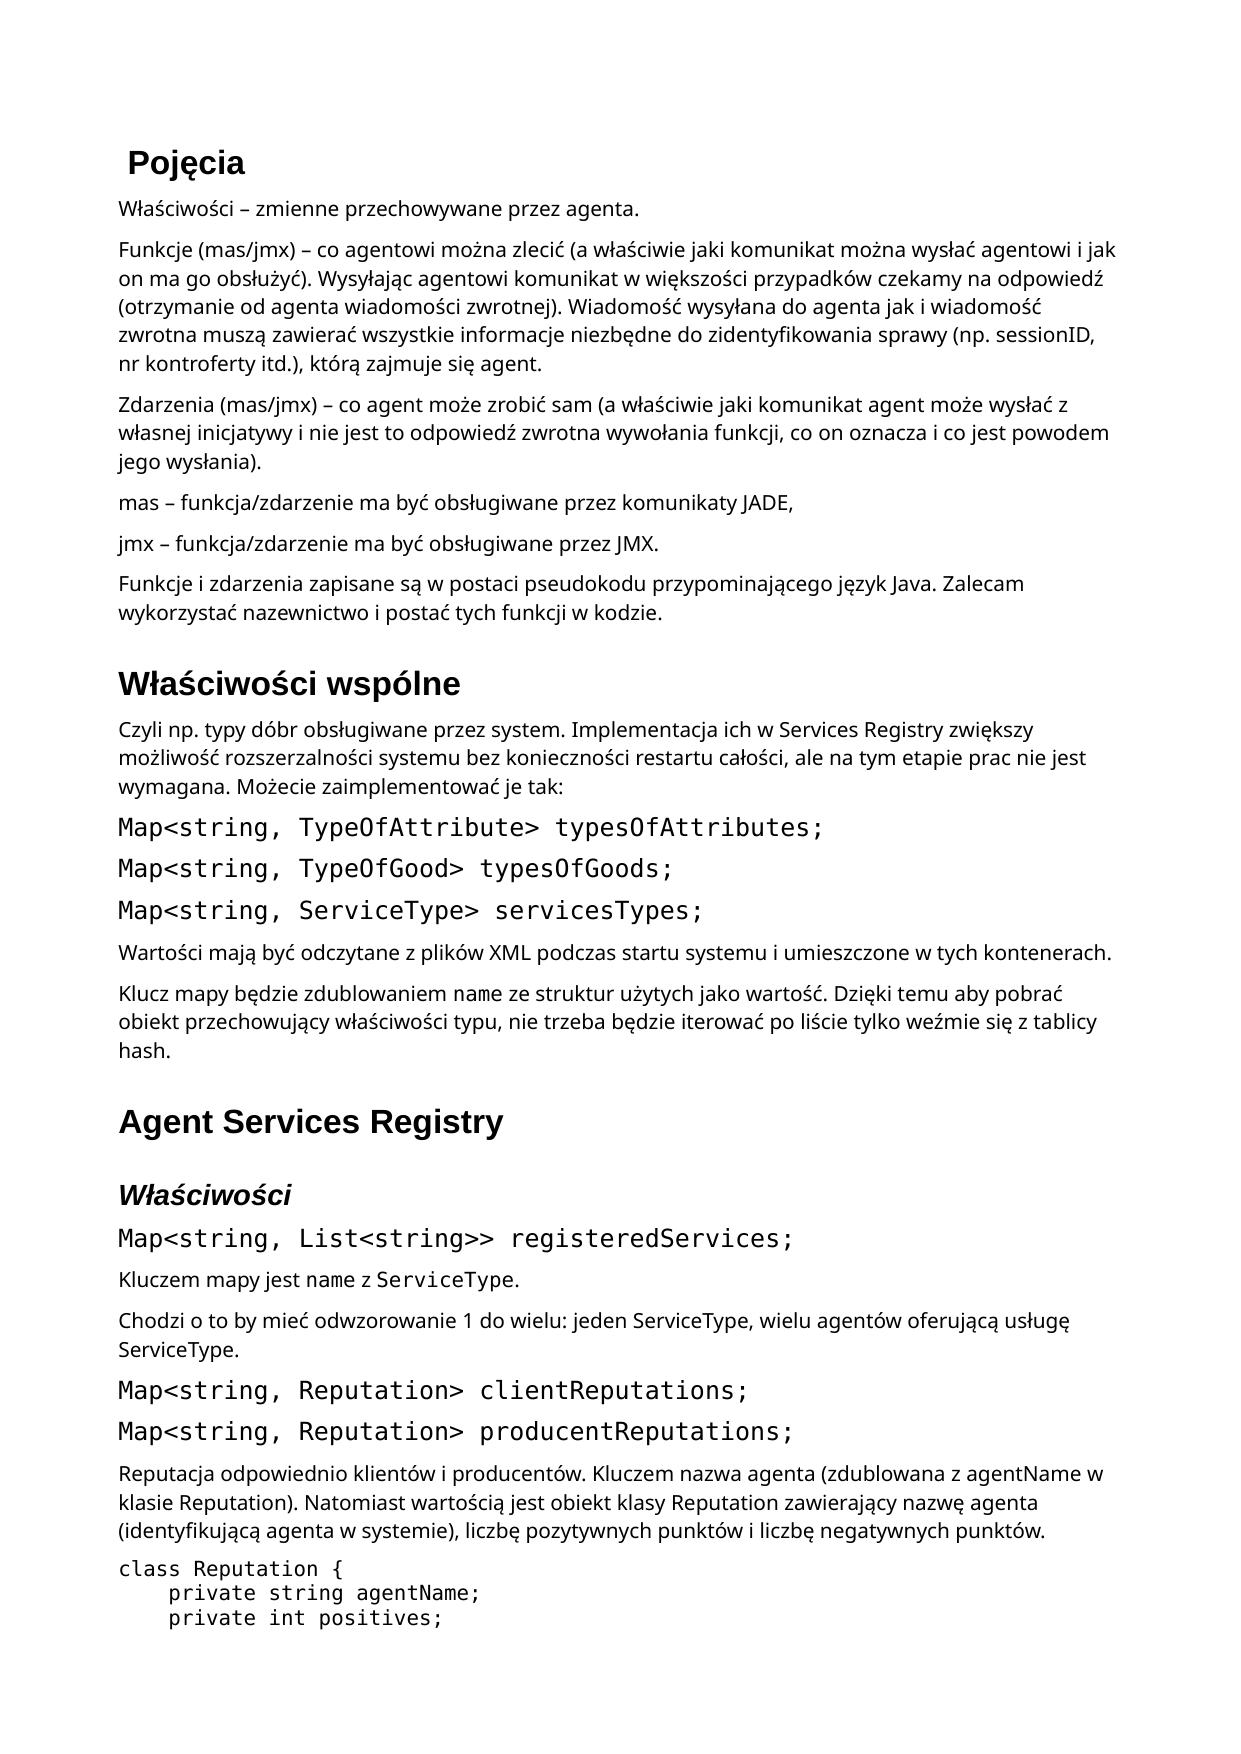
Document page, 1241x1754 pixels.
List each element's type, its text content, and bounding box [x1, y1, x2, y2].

text Map<string, Reputation> clientReputations; [118, 1376, 1122, 1405]
text class Reputation { [118, 1557, 1122, 1581]
text Reputacja odpowiednio klientów i producentów. Kluczem nazwa agenta (zdublowana z agentName w klasie Reputation). Natomiast wartością jest obiekt klasy Reputation zawierający nazwę agenta (identyfikującą agenta w systemie), liczbę pozytywnych punktów i liczbę negatywnych punktów. [118, 1459, 1122, 1544]
text Zdarzenia (mas/jmx) – co agent może zrobić sam (a właściwie jaki komunikat agent może wysłać z własnej inicjatywy i nie jest to odpowiedź zwrotna wywołania funkcji, co on oznacza i co jest powodem jego wysłania). [118, 390, 1122, 475]
text Czyli np. typy dóbr obsługiwane przez system. Implementacja ich w Services Registry zwiększy możliwość rozszerzalności systemu bez konieczności restartu całości, ale na tym etapie prac nie jest wymagana. Możecie zaimplementować je tak: [118, 715, 1122, 800]
text Map<string, TypeOfAttribute> typesOfAttributes; [118, 813, 1122, 842]
subtitle Pojęcia [118, 143, 1122, 182]
text Kluczem mapy jest name z ServiceType. [118, 1266, 1122, 1294]
text Map<string, List<string>> registeredServices; [118, 1224, 1122, 1253]
text Chodzi o to by mieć odwzorowanie 1 do wielu: jeden ServiceType, wielu agentów oferującą usługę ServiceType. [118, 1306, 1122, 1363]
text private int positives; [118, 1606, 1122, 1630]
text Funkcje i zdarzenia zapisane są w postaci pseudokodu przypominającego język Java. Zalecam wykorzystać nazewnictwo i postać tych funkcji w kodzie. [118, 569, 1122, 626]
text Klucz mapy będzie zdublowaniem name ze struktur użytych jako wartość. Dzięki temu aby pobrać obiekt przechowujący właściwości typu, nie trzeba będzie iterować po liście tylko weźmie się z tablicy hash. [118, 979, 1122, 1064]
text Map<string, Reputation> producentReputations; [118, 1417, 1122, 1447]
text private string agentName; [118, 1581, 1122, 1606]
text Wartości mają być odczytane z plików XML podczas startu systemu i umieszczone w tych kontenerach. [118, 938, 1122, 966]
subtitle Agent Services Registry [118, 1102, 1122, 1140]
subtitle Właściwości [118, 1178, 1122, 1211]
text Map<string, TypeOfGood> typesOfGoods; [118, 854, 1122, 884]
text Map<string, ServiceType> servicesTypes; [118, 896, 1122, 925]
text Właściwości – zmienne przechowywane przez agenta. [118, 194, 1122, 223]
text jmx – funkcja/zdarzenie ma być obsługiwane przez JMX. [118, 529, 1122, 557]
subtitle Właściwości wspólne [118, 664, 1122, 703]
text Funkcje (mas/jmx) – co agentowi można zlecić (a właściwie jaki komunikat można wysłać agentowi i jak on ma go obsłużyć). Wysyłając agentowi komunikat w większości przypadków czekamy na odpowiedź (otrzymanie od agenta wiadomości zwrotnej). Wiadomość wysyłana do agenta jak i wiadomość zwrotna muszą zawierać wszystkie informacje niezbędne do zidentyfikowania sprawy (np. sessionID, nr kontroferty itd.), którą zajmuje się agent. [118, 235, 1122, 377]
text mas – funkcja/zdarzenie ma być obsługiwane przez komunikaty JADE, [118, 488, 1122, 516]
